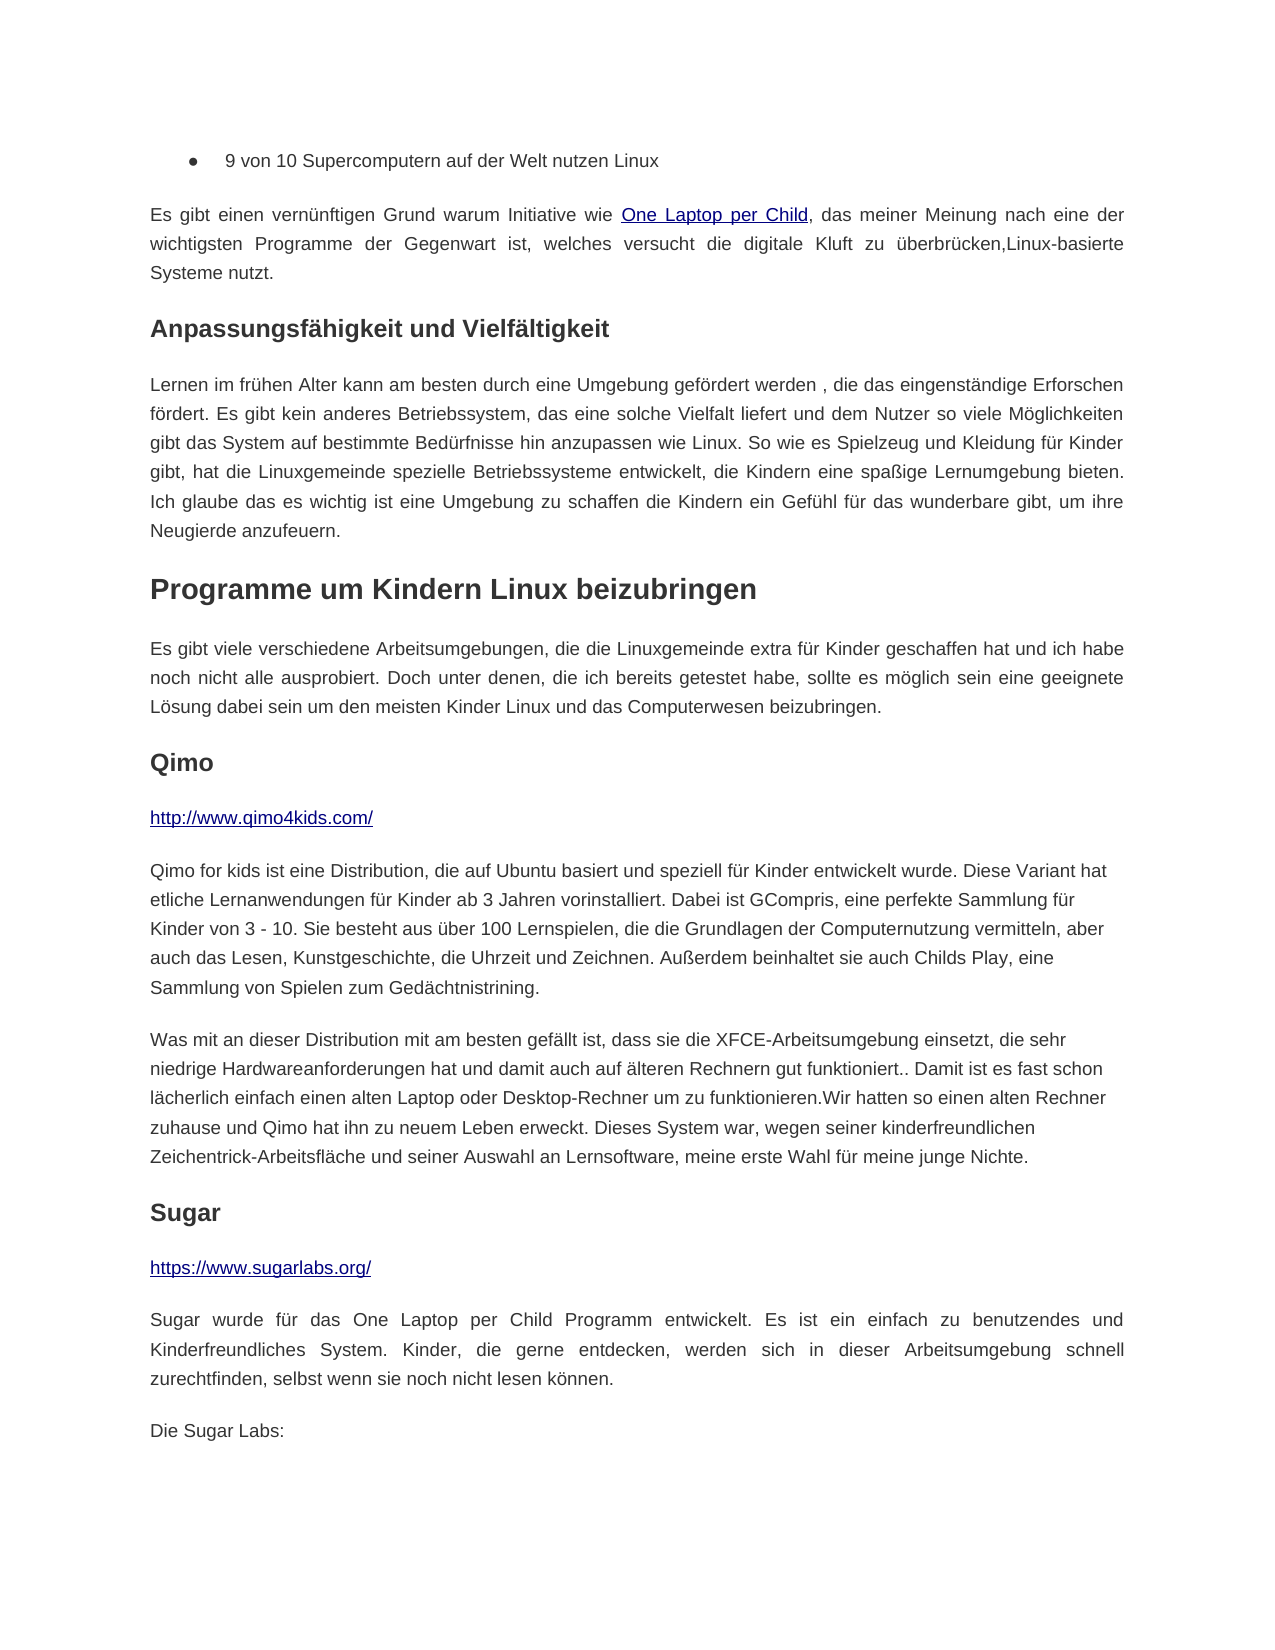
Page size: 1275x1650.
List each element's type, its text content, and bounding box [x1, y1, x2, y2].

text Lernen im frühen Alter kann am besten durch eine Umgebung gefördert werden , die das eingenständige Erforschen fördert. Es gibt kein anderes Betriebssystem, das eine solche Vielfalt liefert und dem Nutzer so viele Möglichkeiten gibt das System auf bestimmte Bedürfnisse hin anzupassen wie Linux. So wie es Spielzeug und Kleidung für Kinder gibt, hat die Linuxgemeinde spezielle Betriebssysteme entwickelt, die Kindern eine spaßige Lernumgebung bieten. Ich glaube das es wichtig ist eine Umgebung zu schaffen die Kindern ein Gefühl für das wunderbare gibt, um ihre Neugierde anzufeuern. [150, 374, 1125, 541]
text https://www.sugarlabs.org/ [150, 1258, 1125, 1279]
text http://www.qimo4kids.com/ [150, 808, 1125, 829]
text Es gibt viele verschiedene Arbeitsumgebungen, die die Linuxgemeinde extra für Kinder geschaffen hat und ich habe noch nicht alle ausprobiert. Doch unter denen, die ich bereits getestet habe, sollte es möglich sein eine geeignete Lösung dabei sein um den meisten Kinder Linux und das Computerwesen beizubringen. [150, 638, 1125, 717]
subtitle Programme um Kindern Linux beizubringen [150, 573, 1125, 605]
subtitle Sugar [150, 1198, 1125, 1226]
text Es gibt einen vernünftigen Grund warum Initiative wie One Laptop per Child, das meiner Meinung nach eine der wichtigsten Programme der Gegenwart ist, welches versucht die digitale Kluft zu überbrücken,Linux-basierte Systeme nutzt. [150, 204, 1125, 284]
list 9 von 10 Supercomputern auf der Welt nutzen Linux [199, 150, 1125, 171]
text Die Sugar Labs: [150, 1421, 1125, 1442]
text Qimo for kids ist eine Distribution, die auf Ubuntu basiert und speziell für Kinder entwickelt wurde. Diese Variant hat etliche Lernanwendungen für Kinder ab 3 Jahren vorinstalliert. Dabei ist GCompris, eine perfekte Sammlung für Kinder von 3 - 10. Sie besteht aus über 100 Lernspielen, die die Grundlagen der Computernutzung vermitteln, aber auch das Lesen, Kunstgeschichte, die Uhrzeit und Zeichnen. Außerdem beinhaltet sie auch Childs Play, eine Sammlung von Spielen zum Gedächtnistrining. [150, 860, 1125, 998]
text Sugar wurde für das One Laptop per Child Programm entwickelt. Es ist ein einfach zu benutzendes und Kinderfreundliches System. Kinder, die gerne entdecken, werden sich in dieser Arbeitsumgebung schnell zurechtfinden, selbst wenn sie noch nicht lesen können. [150, 1310, 1125, 1389]
text Was mit an dieser Distribution mit am besten gefällt ist, dass sie die XFCE-Arbeitsumgebung einsetzt, die sehr niedrige Hardwareanforderungen hat und damit auch auf älteren Rechnern gut funktioniert.. Damit ist es fast schon lächerlich einfach einen alten Laptop oder Desktop-Rechner um zu funktionieren.Wir hatten so einen alten Rechner zuhause und Qimo hat ihn zu neuem Leben erweckt. Dieses System war, wegen seiner kinderfreundlichen Zeichentrick-Arbeitsfläche und seiner Auswahl an Lernsoftware, meine erste Wahl für meine junge Nichte. [150, 1029, 1125, 1167]
subtitle Anpassungsfähigkeit und Vielfältigkeit [150, 315, 1125, 343]
subtitle Qimo [150, 749, 1125, 777]
